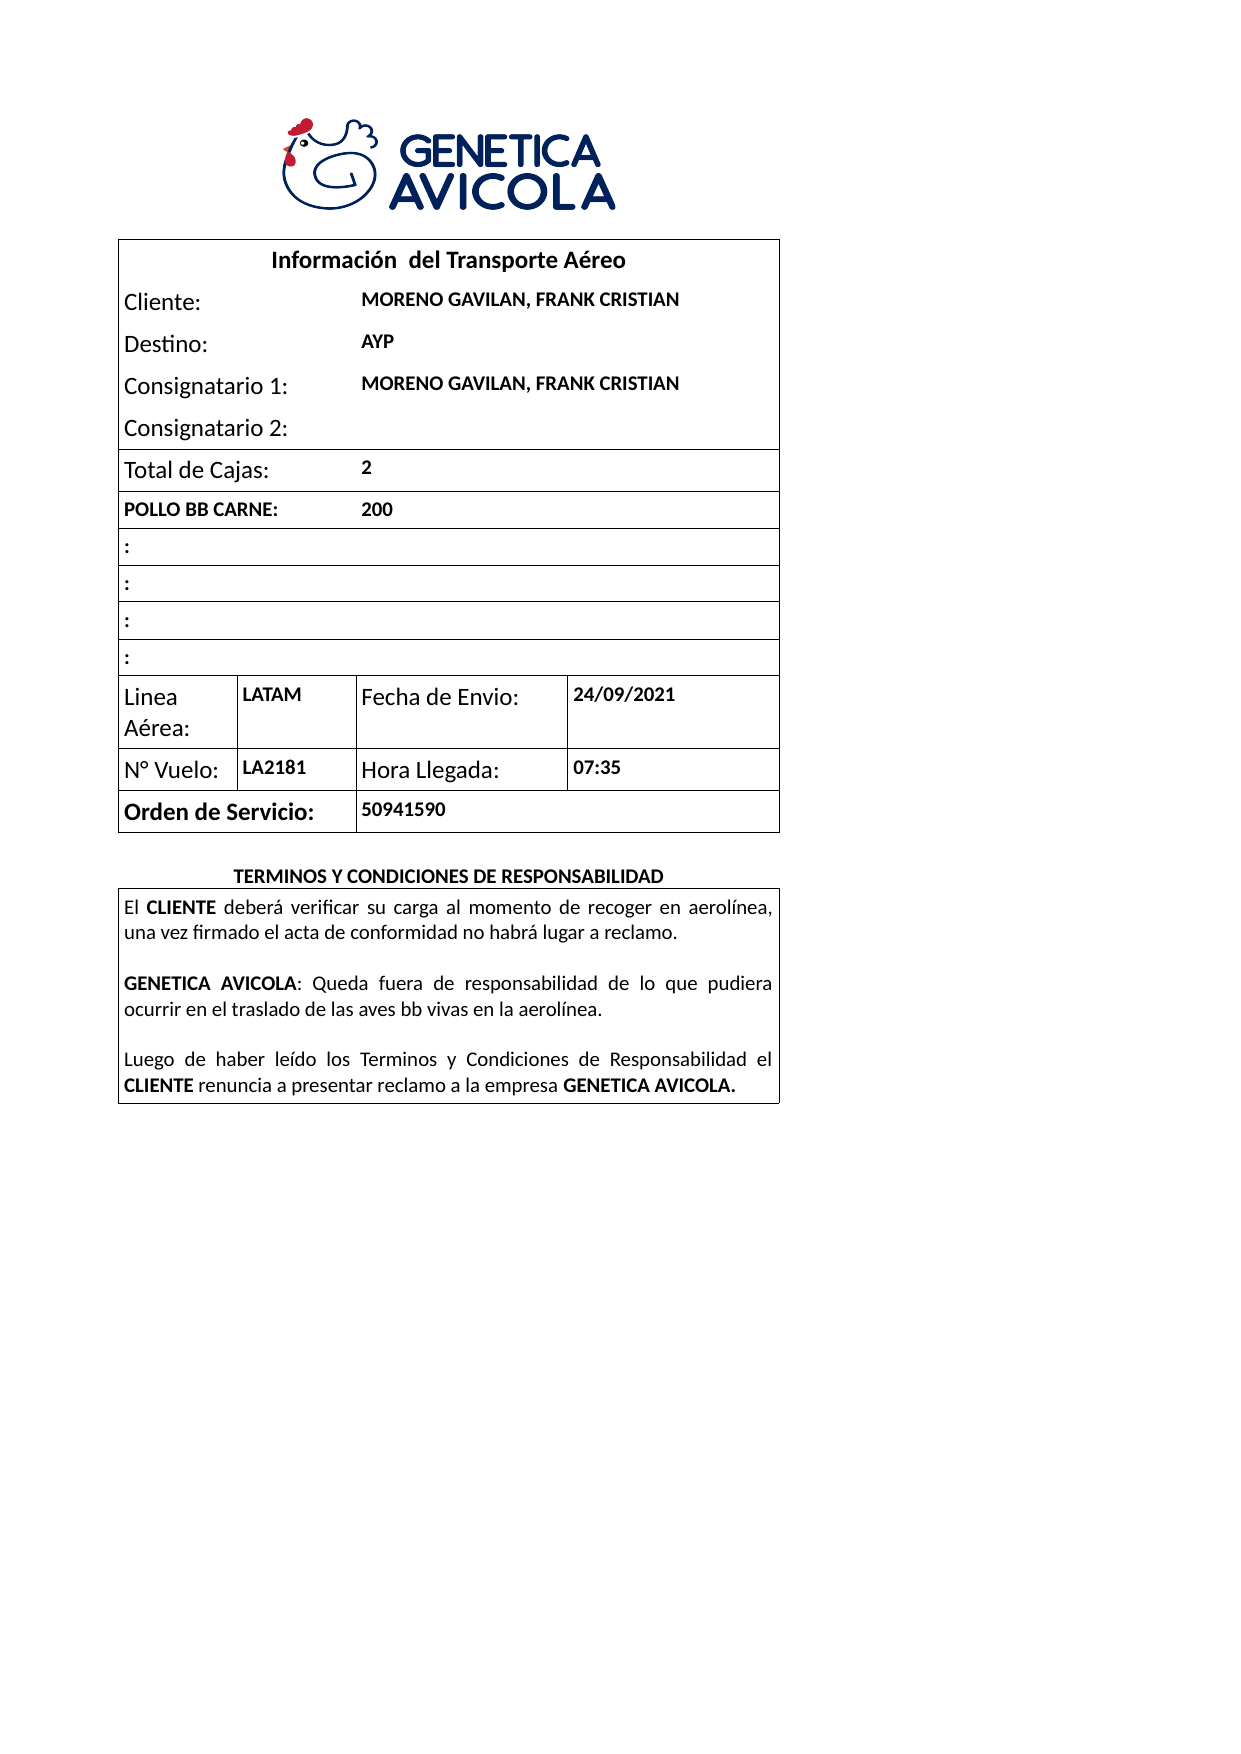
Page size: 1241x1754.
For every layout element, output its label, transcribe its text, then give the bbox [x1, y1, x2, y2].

table_cell AYP [356, 323, 779, 364]
table_cell : [119, 566, 356, 601]
table_cell Consignatario 1: [119, 365, 356, 406]
table_cell : [119, 602, 356, 638]
table_cell [356, 640, 779, 675]
table_cell [356, 602, 779, 638]
table_cell Consignatario 2: [119, 406, 356, 448]
table_cell Total de Cajas: [119, 450, 356, 491]
table_cell 2 [356, 450, 779, 491]
table_cell Cliente: [119, 281, 356, 322]
table_cell MORENO GAVILAN, FRANK CRISTIAN [356, 365, 779, 406]
table_cell 24/09/2021 [568, 676, 779, 748]
table_cell TERMINOS Y CONDICIONES DE RESPONSABILIDAD [118, 833, 779, 888]
table_cell MORENO GAVILAN, FRANK CRISTIAN [356, 281, 779, 322]
table_header Información del Transporte Aéreo [119, 240, 779, 281]
table_cell El CLIENTE deberá verificar su carga al momento de recoger en aerolínea, una vez firmado el acta de conformidad no habrá lugar a reclamo. GENETICA AVICOLA: Queda fuera de responsabilidad de lo que pudiera ocurrir en el traslado de las aves bb vivas en la aerolínea. Luego de haber leído los Terminos y Condiciones de Responsabilidad el CLIENTE renuncia a presentar reclamo a la empresa GENETICA AVICOLA. [119, 889, 779, 1103]
table_cell : [119, 529, 356, 564]
table_cell POLLO BB CARNE: [119, 492, 356, 527]
table_cell N° Vuelo: [119, 749, 237, 790]
table_cell Linea Aérea: [119, 676, 237, 748]
table_cell : [119, 640, 356, 675]
table_cell 200 [356, 492, 779, 527]
table_cell Orden de Servicio: [119, 791, 356, 832]
table_cell Hora Llegada: [357, 749, 567, 790]
table_cell 50941590 [357, 791, 779, 832]
table_cell [356, 529, 779, 564]
picture [282, 118, 616, 210]
table_cell LA2181 [238, 749, 356, 790]
table_cell [356, 566, 779, 601]
table_cell Fecha de Envio: [357, 676, 567, 748]
table_cell LATAM [238, 676, 356, 748]
table_cell Destino: [119, 323, 356, 364]
table_cell 07:35 [568, 749, 779, 790]
table_cell [356, 406, 779, 448]
